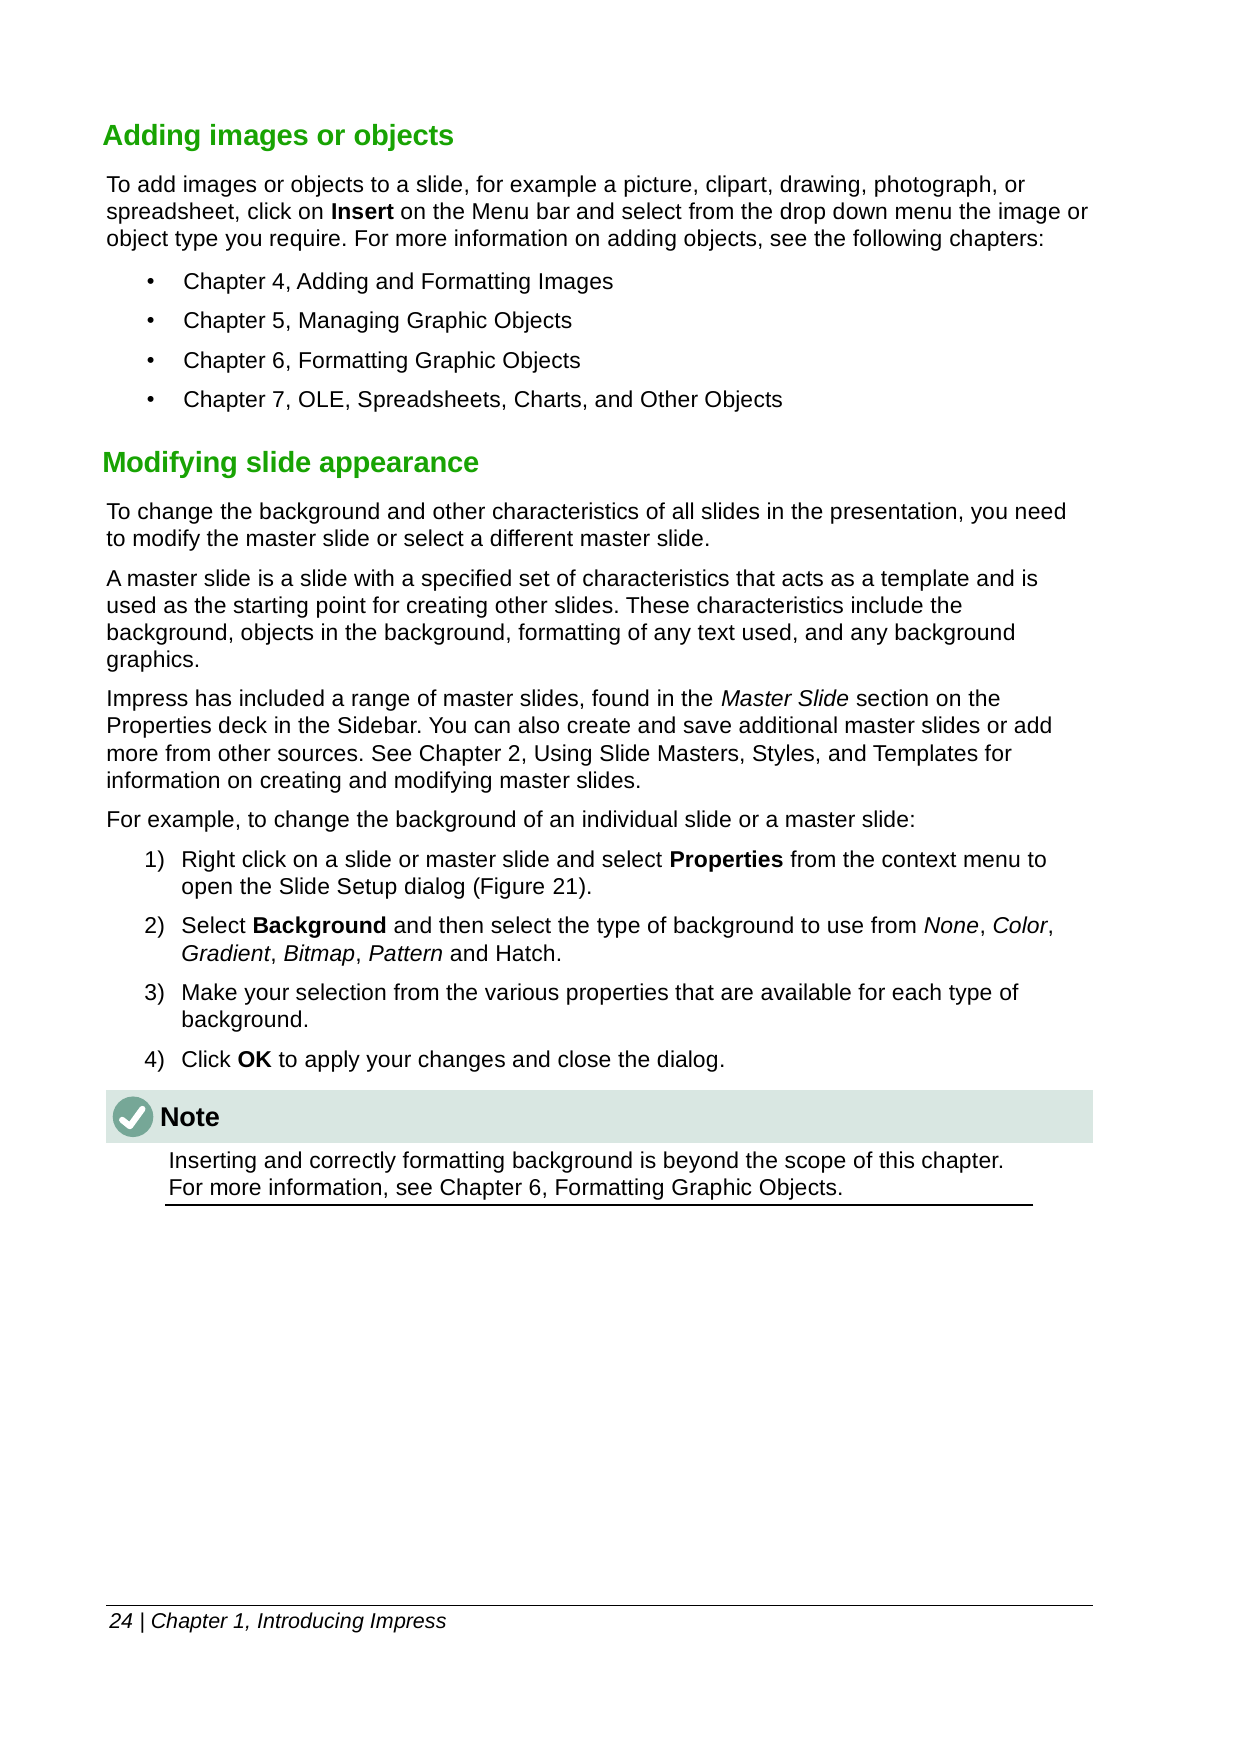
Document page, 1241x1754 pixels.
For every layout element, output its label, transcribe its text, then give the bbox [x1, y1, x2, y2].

text For example, to change the background of an individual slide or a master slide: [106, 806, 1093, 833]
subtitle Adding images or objects [102, 118, 1093, 152]
list Chapter 6, Formatting Graphic Objects [144, 343, 1093, 373]
list Right click on a slide or master slide and select Properties from the context menu to open the Slide Setup dialog (Figure 21). [164, 845, 1093, 899]
text To add images or objects to a slide, for example a picture, clipart, drawing, photograph, or spreadsheet, click on Insert on the Menu bar and select from the drop down menu the image or object type you require. For more information on adding objects, see the following chapters: [106, 170, 1093, 252]
text A master slide is a slide with a specified set of characteristics that acts as a template and is used as the starting point for creating other slides. These characteristics include the background, objects in the background, formatting of any text used, and any background graphics. [106, 564, 1093, 672]
list Click OK to apply your changes and close the dialog. [164, 1045, 1093, 1072]
text Impress has included a range of master slides, found in the Master Slide section on the Properties deck in the Sidebar. You can also create and save additional master slides or add more from other sources. See Chapter 2, Using Slide Masters, Styles, and Templates for information on creating and modifying master slides. [106, 685, 1093, 793]
text Inserting and correctly formatting background is beyond the scope of this chapter. For more information, see Chapter 6, Formatting Graphic Objects. [165, 1143, 1033, 1204]
list Chapter 7, OLE, Spreadsheets, Charts, and Other Objects [144, 383, 1093, 416]
list Chapter 4, Adding and Formatting Images [144, 264, 1093, 294]
list Select Background and then select the type of background to use from None, Color, Gradient, Bitmap, Pattern and Hatch. [164, 912, 1093, 966]
subtitle Modifying slide appearance [102, 445, 1093, 478]
list Make your selection from the various properties that are available for each type of background. [164, 978, 1093, 1033]
subtitle Note [106, 1090, 1093, 1143]
list Chapter 5, Managing Graphic Objects [144, 304, 1093, 334]
text To change the background and other characteristics of all slides in the presentation, you need to modify the master slide or select a different master slide. [106, 497, 1093, 551]
